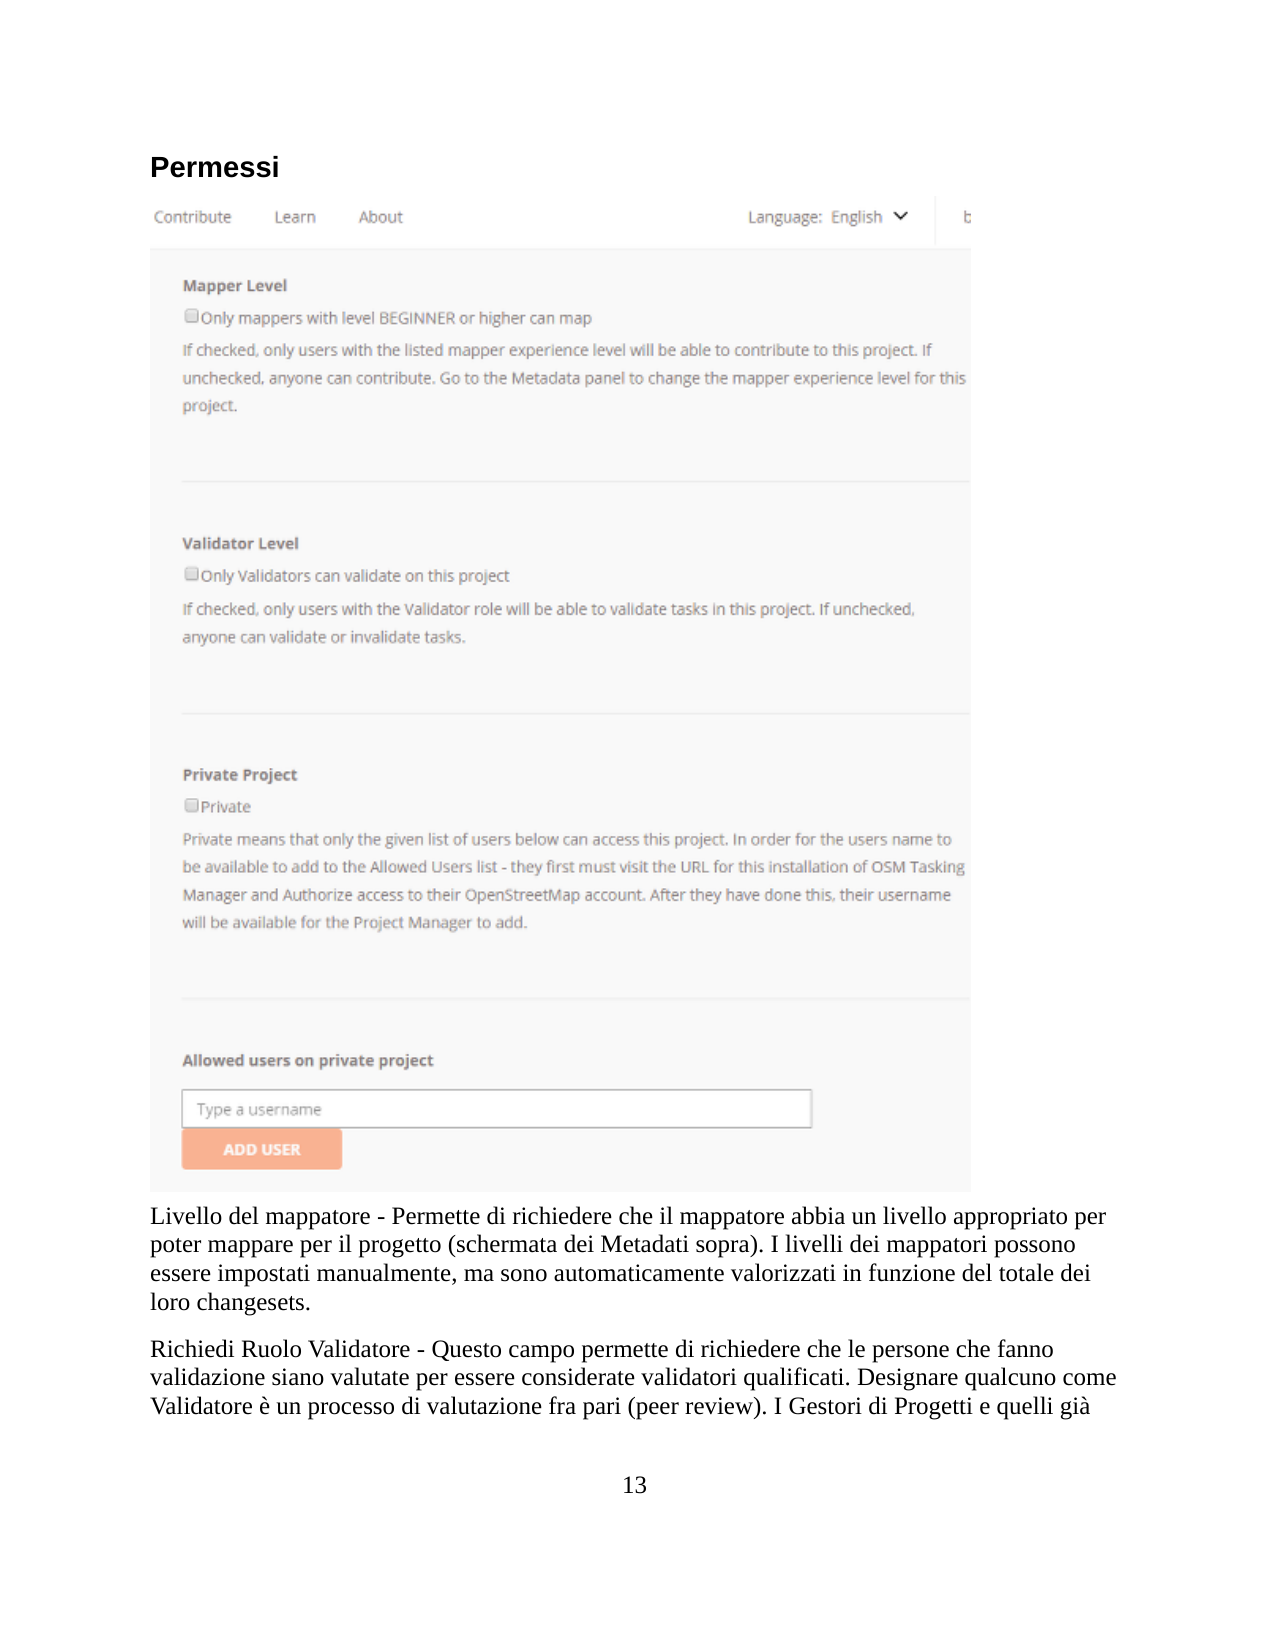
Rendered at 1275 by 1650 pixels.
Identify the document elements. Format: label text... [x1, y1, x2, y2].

subtitle Permessi [150, 150, 1125, 183]
text Richiedi Ruolo Validatore - Questo campo permette di richiedere che le persone che fanno validazione siano valutate per essere considerate validatori qualificati. Designare qualcuno come Validatore è un processo di valutazione fra pari (peer review). I Gestori di Progetti e quelli già [150, 1334, 1125, 1420]
text Livello del mappatore - Permette di richiedere che il mappatore abbia un livello appropriato per poter mappare per il progetto (schermata dei Metadati sopra). I livelli dei mappatori possono essere impostati manualmente, ma sono automaticamente valorizzati in funzione del totale dei loro changesets. [150, 1201, 1125, 1316]
picture [150, 196, 971, 1192]
